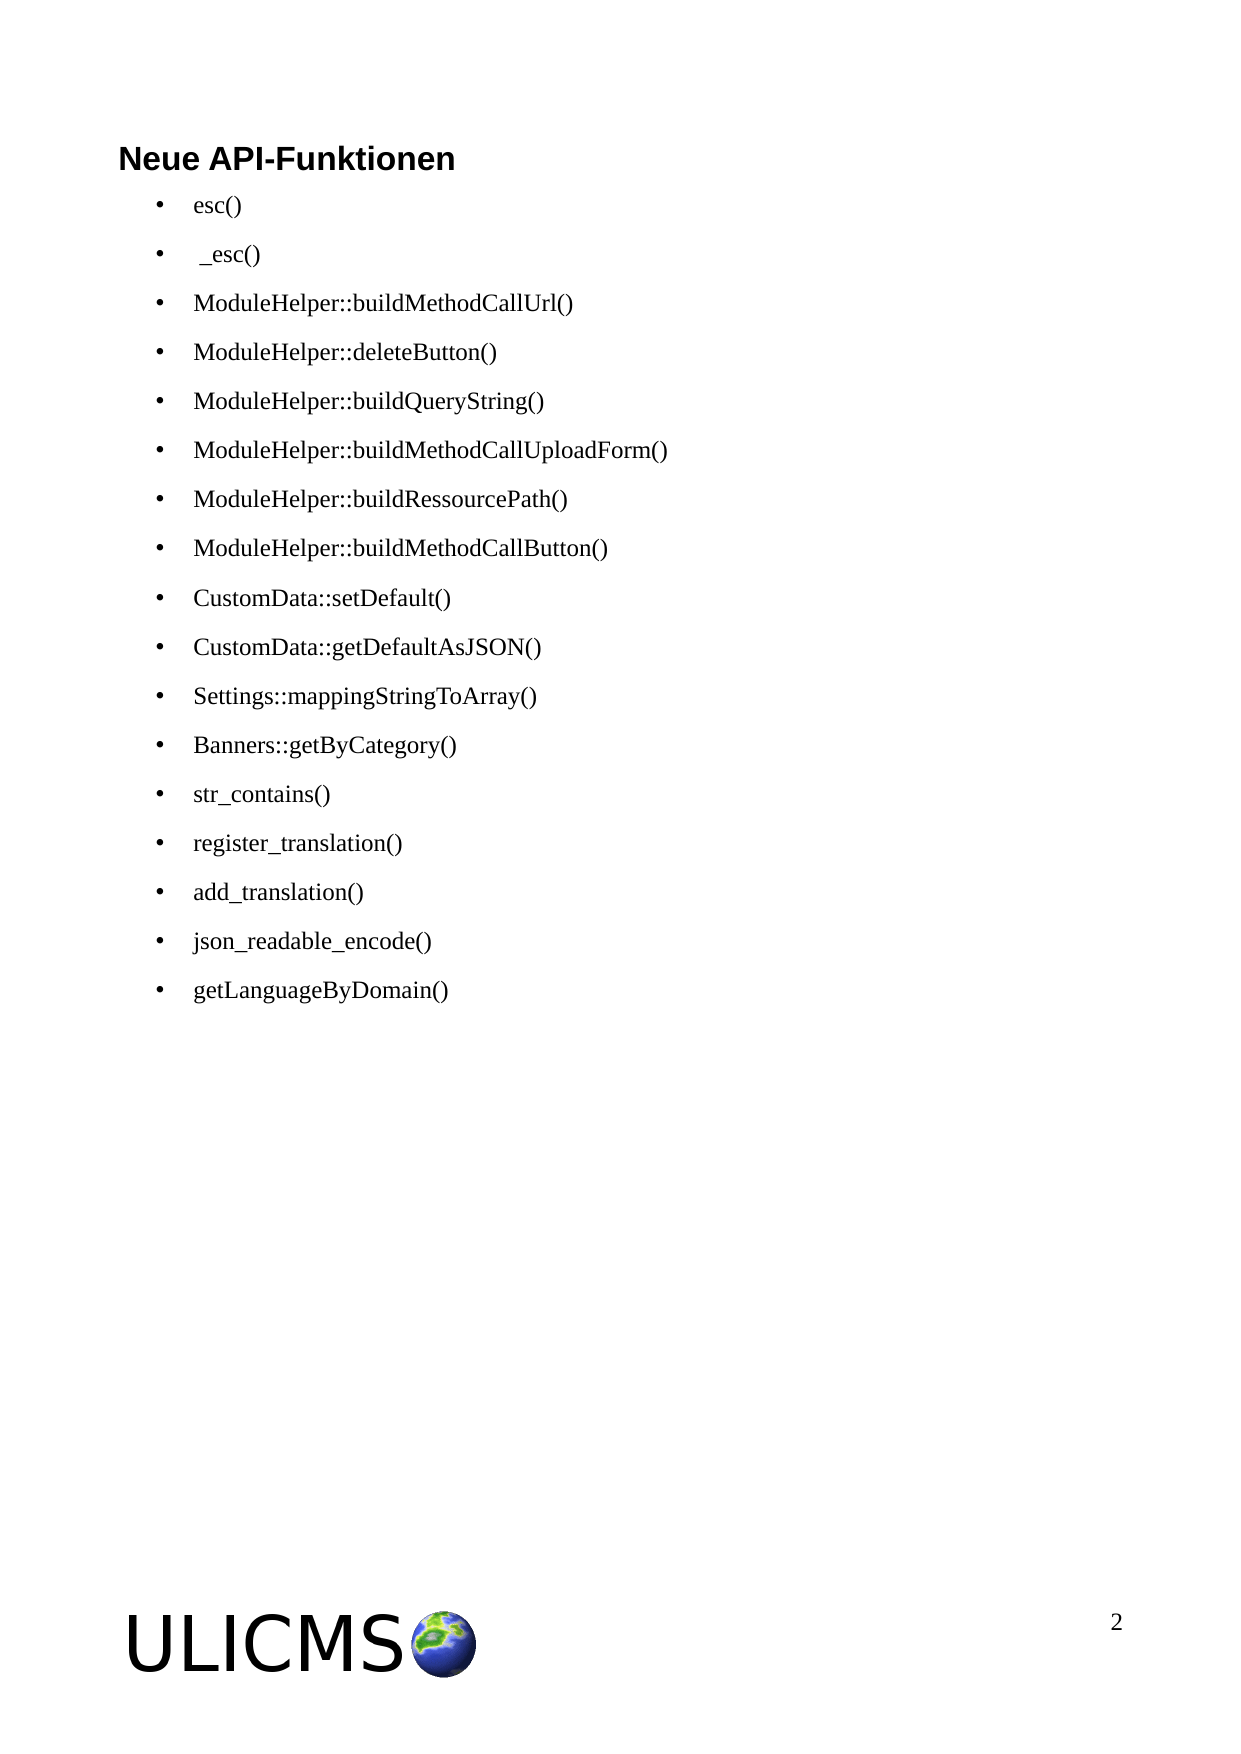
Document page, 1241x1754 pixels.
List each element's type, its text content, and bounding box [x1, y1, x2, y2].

list register_translation() [156, 828, 1123, 857]
list CustomData::setDefault() [156, 583, 1123, 611]
list ModuleHelper::buildRessourcePath() [156, 484, 1123, 513]
list json_readable_encode() [156, 926, 1123, 955]
list ModuleHelper::buildQueryString() [156, 386, 1123, 415]
list ModuleHelper::buildMethodCallUploadForm() [156, 435, 1123, 464]
list esc() [156, 190, 1123, 219]
picture [118, 1607, 479, 1681]
subtitle Neue API-Funktionen [118, 139, 1123, 178]
list _esc() [156, 239, 1123, 268]
list getLanguageByDomain() [156, 975, 1123, 1004]
list Settings::mappingStringToArray() [156, 681, 1123, 709]
list ModuleHelper::buildMethodCallUrl() [156, 288, 1123, 317]
list ModuleHelper::buildMethodCallButton() [156, 533, 1123, 562]
list ModuleHelper::deleteButton() [156, 337, 1123, 366]
list CustomData::getDefaultAsJSON() [156, 632, 1123, 660]
list Banners::getByCategory() [156, 730, 1123, 758]
list str_contains() [156, 779, 1123, 808]
list add_translation() [156, 877, 1123, 906]
